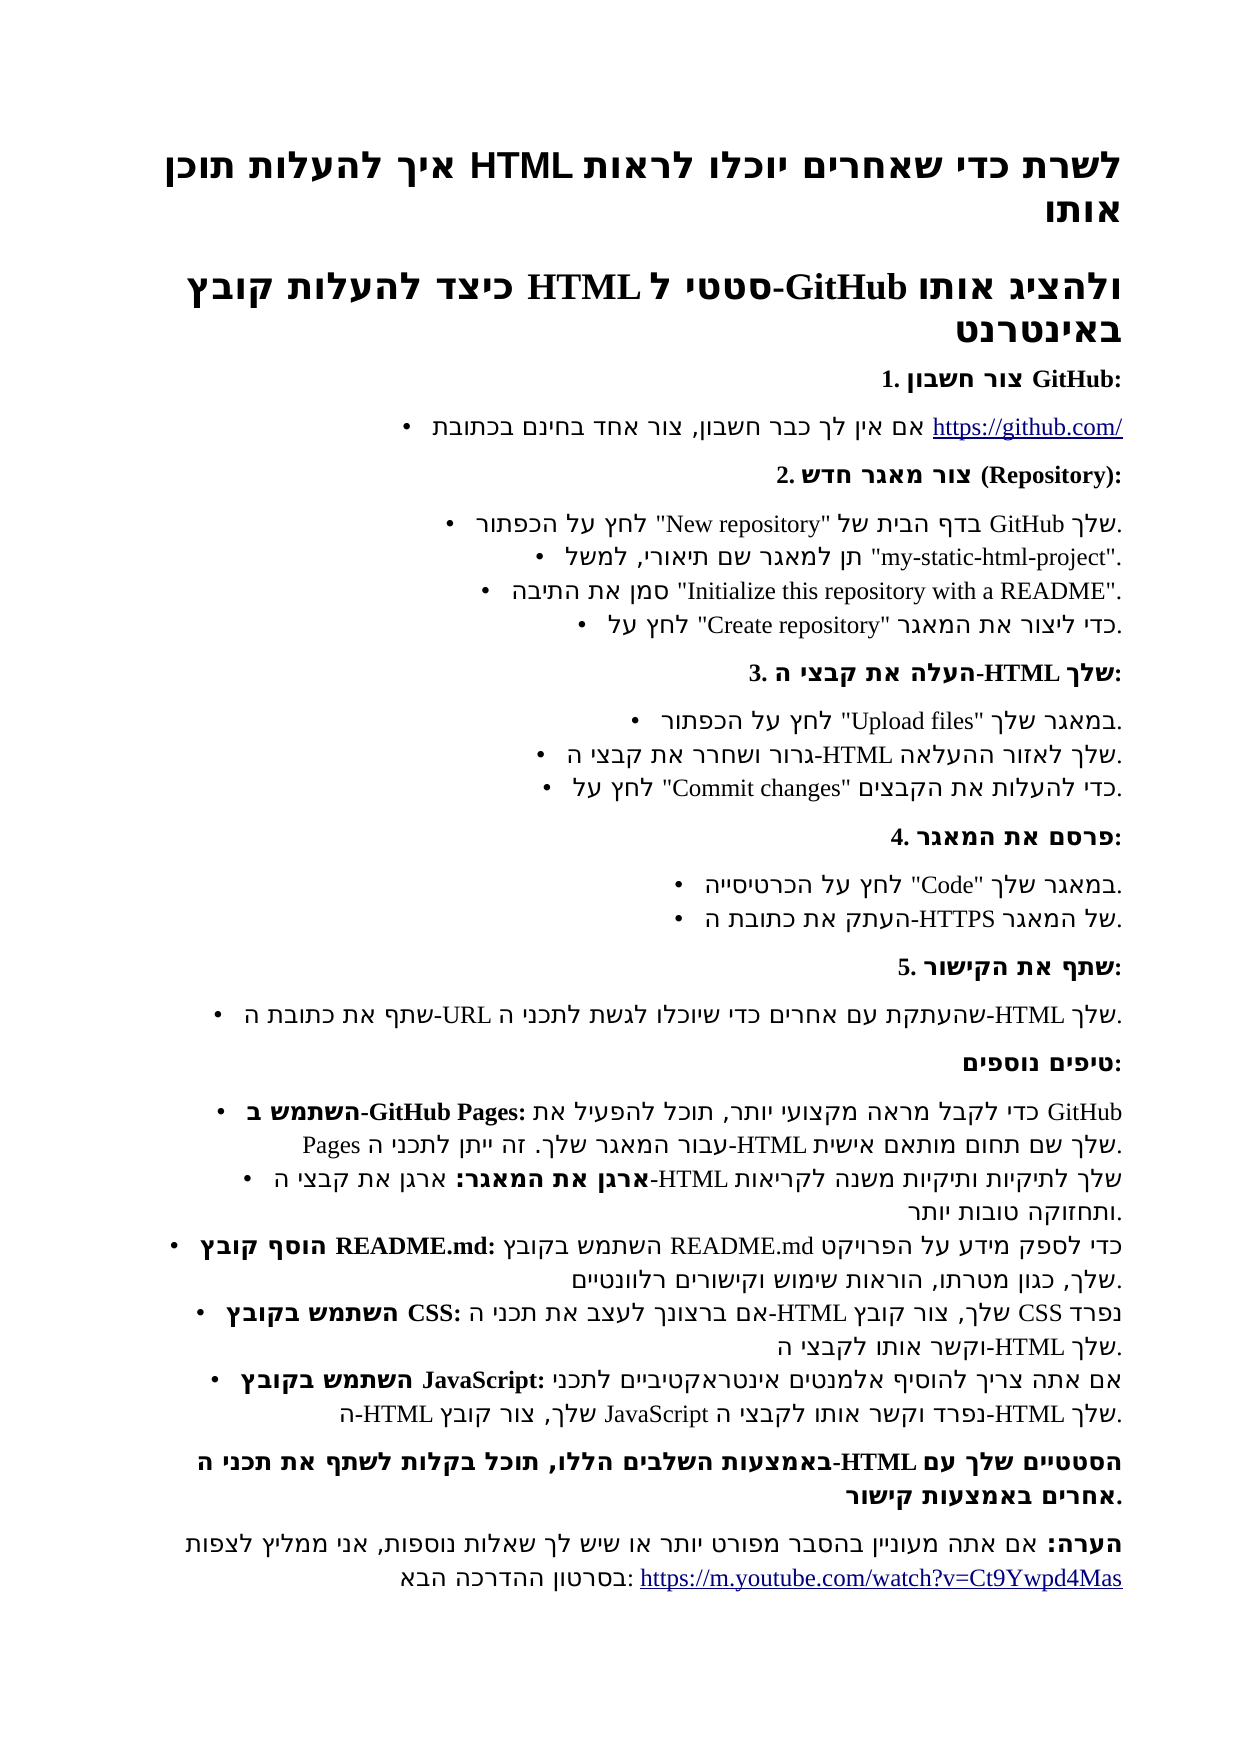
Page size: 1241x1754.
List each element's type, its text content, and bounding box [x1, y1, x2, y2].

list העתק את כתובת ה-HTTPS של המאגר. [162, 904, 1122, 933]
text טיפים נוספים: [118, 1048, 1122, 1078]
list אם אין לך כבר חשבון, צור אחד בחינם בכתובת https://github.com/ [162, 412, 1122, 442]
text 3. העלה את קבצי ה-HTML שלך: [118, 658, 1122, 687]
text 1. צור חשבון GitHub: [118, 364, 1122, 393]
list השתמש ב-GitHub Pages: כדי לקבל מראה מקצועי יותר, תוכל להפעיל את GitHub Pages עבור המאגר שלך. זה ייתן לתכני ה-HTML שלך שם תחום מותאם אישית. [162, 1097, 1122, 1159]
text 5. שתף את הקישור: [118, 952, 1122, 981]
list סמן את התיבה "Initialize this repository with a README". [162, 576, 1122, 605]
list לחץ על הכפתור "Upload files" במאגר שלך. [162, 706, 1122, 736]
list לחץ על הכפתור "New repository" בדף הבית של GitHub שלך. [162, 509, 1122, 538]
subtitle כיצד להעלות קובץ HTML סטטי ל-GitHub ולהציג אותו באינטרנט [118, 264, 1122, 352]
list השתמש בקובץ CSS: אם ברצונך לעצב את תכני ה-HTML שלך, צור קובץ CSS נפרד וקשר אותו לקבצי ה-HTML שלך. [162, 1298, 1122, 1361]
list גרור ושחרר את קבצי ה-HTML שלך לאזור ההעלאה. [162, 740, 1122, 769]
text הערה: אם אתה מעוניין בהסבר מפורט יותר או שיש לך שאלות נוספות, אני ממליץ לצפות בסרטון ההדרכה הבא: https://m.youtube.com/watch?v=Ct9Ywpd4Mas [118, 1529, 1122, 1592]
text 4. פרסם את המאגר: [118, 822, 1122, 851]
list ארגן את המאגר: ארגן את קבצי ה-HTML שלך לתיקיות ותיקיות משנה לקריאות ותחזוקה טובות יותר. [162, 1164, 1122, 1227]
subtitle איך להעלות תוכן HTML לשרת כדי שאחרים יוכלו לראות אותו [118, 143, 1122, 231]
list הוסף קובץ README.md: השתמש בקובץ README.md כדי לספק מידע על הפרויקט שלך, כגון מטרתו, הוראות שימוש וקישורים רלוונטיים. [162, 1231, 1122, 1294]
list לחץ על "Create repository" כדי ליצור את המאגר. [162, 610, 1122, 639]
list שתף את כתובת ה-URL שהעתקת עם אחרים כדי שיוכלו לגשת לתכני ה-HTML שלך. [162, 1000, 1122, 1029]
list לחץ על הכרטיסייה "Code" במאגר שלך. [162, 870, 1122, 899]
list תן למאגר שם תיאורי, למשל "my-static-html-project". [162, 542, 1122, 572]
list השתמש בקובץ JavaScript: אם אתה צריך להוסיף אלמנטים אינטראקטיביים לתכני ה-HTML שלך, צור קובץ JavaScript נפרד וקשר אותו לקבצי ה-HTML שלך. [162, 1366, 1122, 1428]
list לחץ על "Commit changes" כדי להעלות את הקבצים. [162, 773, 1122, 803]
text באמצעות השלבים הללו, תוכל בקלות לשתף את תכני ה-HTML הסטטיים שלך עם אחרים באמצעות קישור. [118, 1447, 1122, 1510]
text 2. צור מאגר חדש (Repository): [118, 461, 1122, 490]
